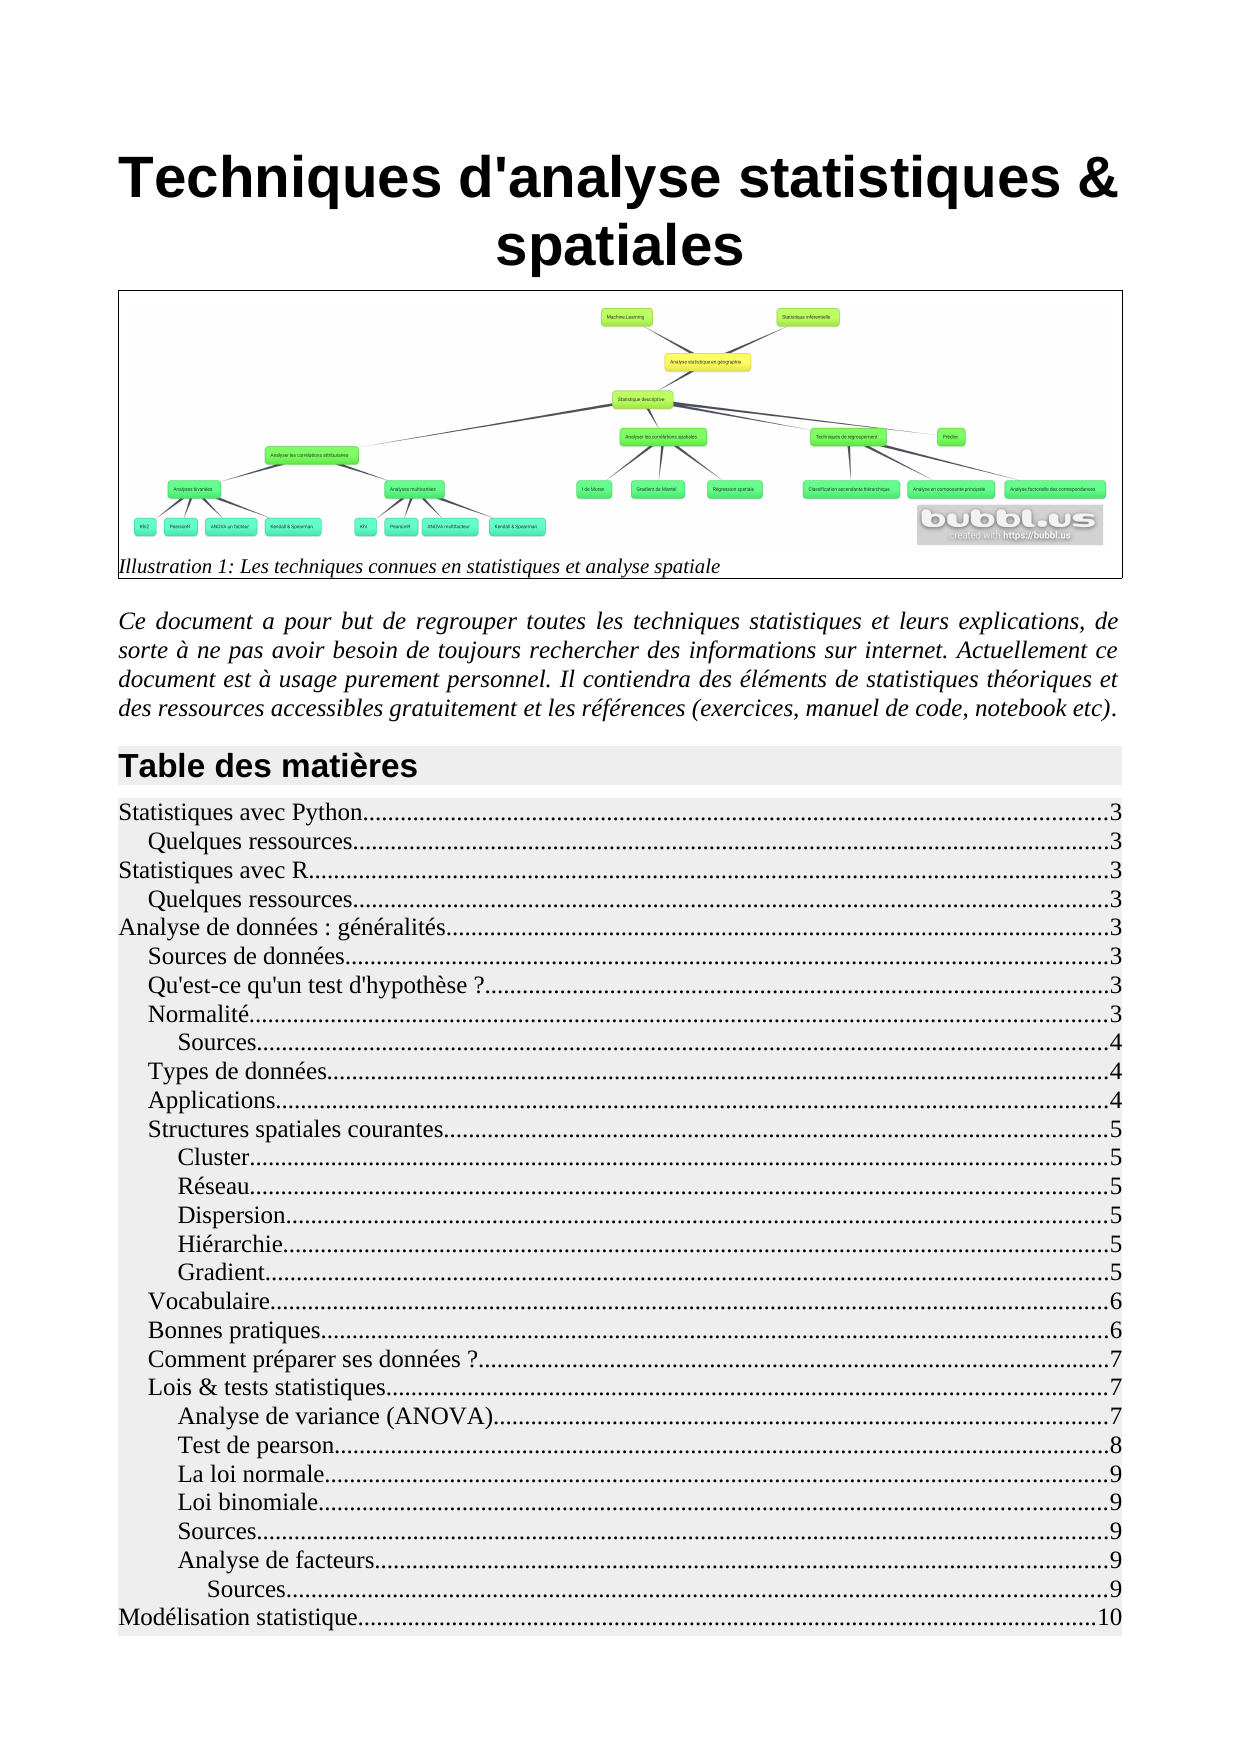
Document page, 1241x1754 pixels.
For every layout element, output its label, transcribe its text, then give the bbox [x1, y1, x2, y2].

text Qu'est-ce qu'un test d'hypothèse ? 3 [148, 970, 1122, 999]
text Quelques ressources 3 [148, 884, 1122, 912]
text La loi normale 9 [177, 1459, 1122, 1487]
text Réseau 5 [177, 1171, 1122, 1200]
text Applications 4 [148, 1085, 1122, 1114]
subtitle Table des matières [118, 746, 1122, 785]
text Sources de données 3 [148, 941, 1122, 970]
text Comment préparer ses données ? 7 [148, 1344, 1122, 1372]
text Hiérarchie 5 [177, 1229, 1122, 1257]
text Quelques ressources 3 [148, 826, 1122, 855]
title Techniques d'analyse statistiques & spatiales [118, 143, 1122, 277]
text Gradient 5 [177, 1257, 1122, 1286]
text Structures spatiales courantes 5 [148, 1114, 1122, 1142]
text Illustration 1: Les techniques connues en statistiques et analyse spatiale [119, 302, 1122, 578]
text Analyse de données : généralités 3 [118, 912, 1122, 941]
text Test de pearson 8 [177, 1430, 1122, 1459]
picture [128, 302, 1112, 554]
text Normalité 3 [148, 999, 1122, 1027]
text Sources 9 [207, 1574, 1122, 1602]
text Sources 4 [177, 1027, 1122, 1056]
text Ce document a pour but de regrouper toutes les techniques statistiques et leurs explications, de sorte à ne pas avoir besoin de toujours rechercher des informations sur internet. Actuellement ce document est à usage purement personnel. Il contiendra des éléments de statistiques théoriques et des ressources accessibles gratuitement et les références (exercices, manuel de code, notebook etc). [118, 606, 1122, 721]
text Analyse de facteurs 9 [177, 1545, 1122, 1574]
text Dispersion 5 [177, 1200, 1122, 1229]
text Bonnes pratiques 6 [148, 1315, 1122, 1344]
text Statistiques avec R 3 [118, 855, 1122, 884]
text Modélisation statistique 10 [118, 1602, 1122, 1631]
text Loi binomiale 9 [177, 1487, 1122, 1516]
text Analyse de variance (ANOVA) 7 [177, 1401, 1122, 1430]
text Types de données 4 [148, 1056, 1122, 1085]
text Statistiques avec Python 3 [118, 797, 1122, 826]
text Vocabulaire 6 [148, 1286, 1122, 1315]
text Sources 9 [177, 1516, 1122, 1545]
text Cluster 5 [177, 1142, 1122, 1171]
text Lois & tests statistiques 7 [148, 1372, 1122, 1401]
